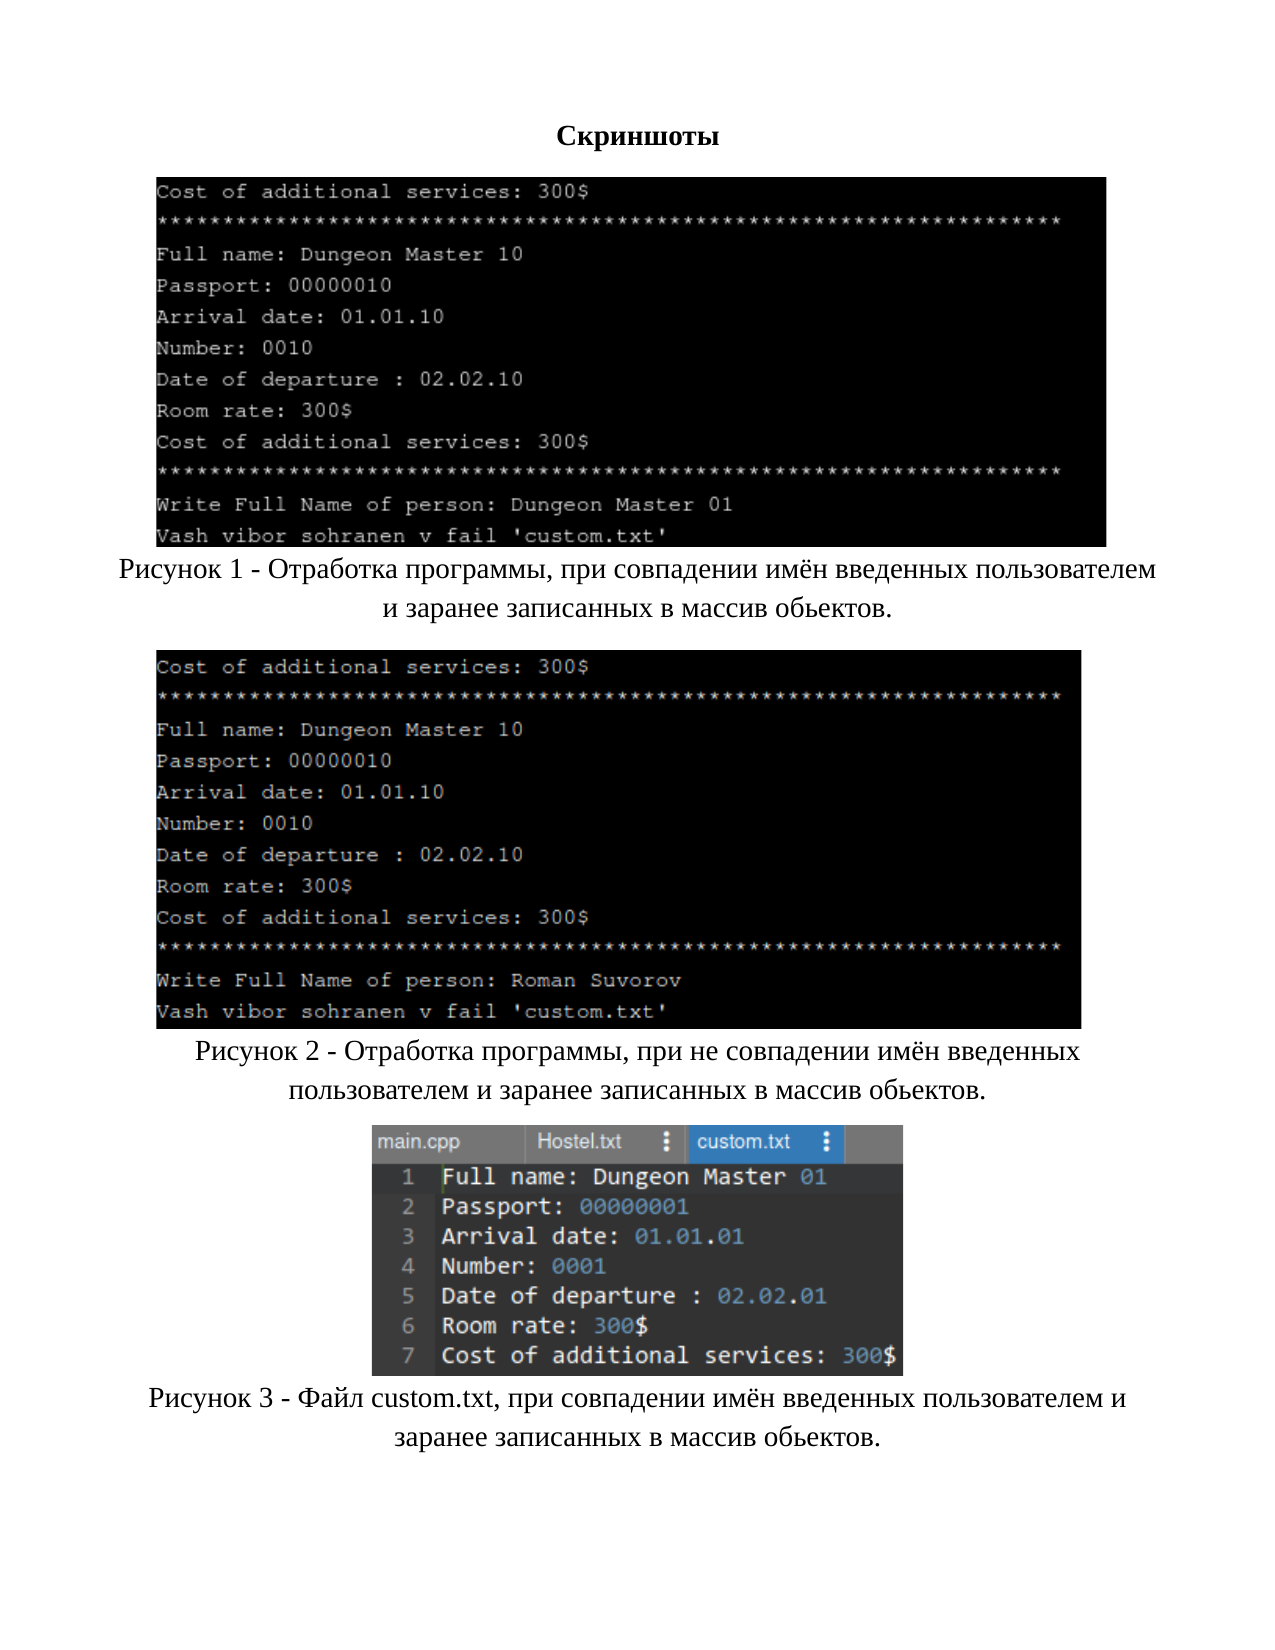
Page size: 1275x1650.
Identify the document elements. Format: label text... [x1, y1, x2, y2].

subtitle Скриншоты [118, 118, 1157, 152]
picture [371, 1125, 904, 1376]
text Рисунок 3 - Файл custom.txt, при совпадении имён введенных пользователем и заранее записанных в массив обьектов. [118, 1125, 1157, 1452]
picture [156, 177, 1107, 547]
text Рисунок 2 - Отработка программы, при не совпадении имён введенных пользователем и заранее записанных в массив обьектов. [118, 643, 1157, 1106]
text Рисунок 1 - Отработка программы, при совпадении имён введенных пользователем и заранее записанных в массив обьектов. [118, 164, 1157, 624]
picture [156, 650, 1082, 1029]
